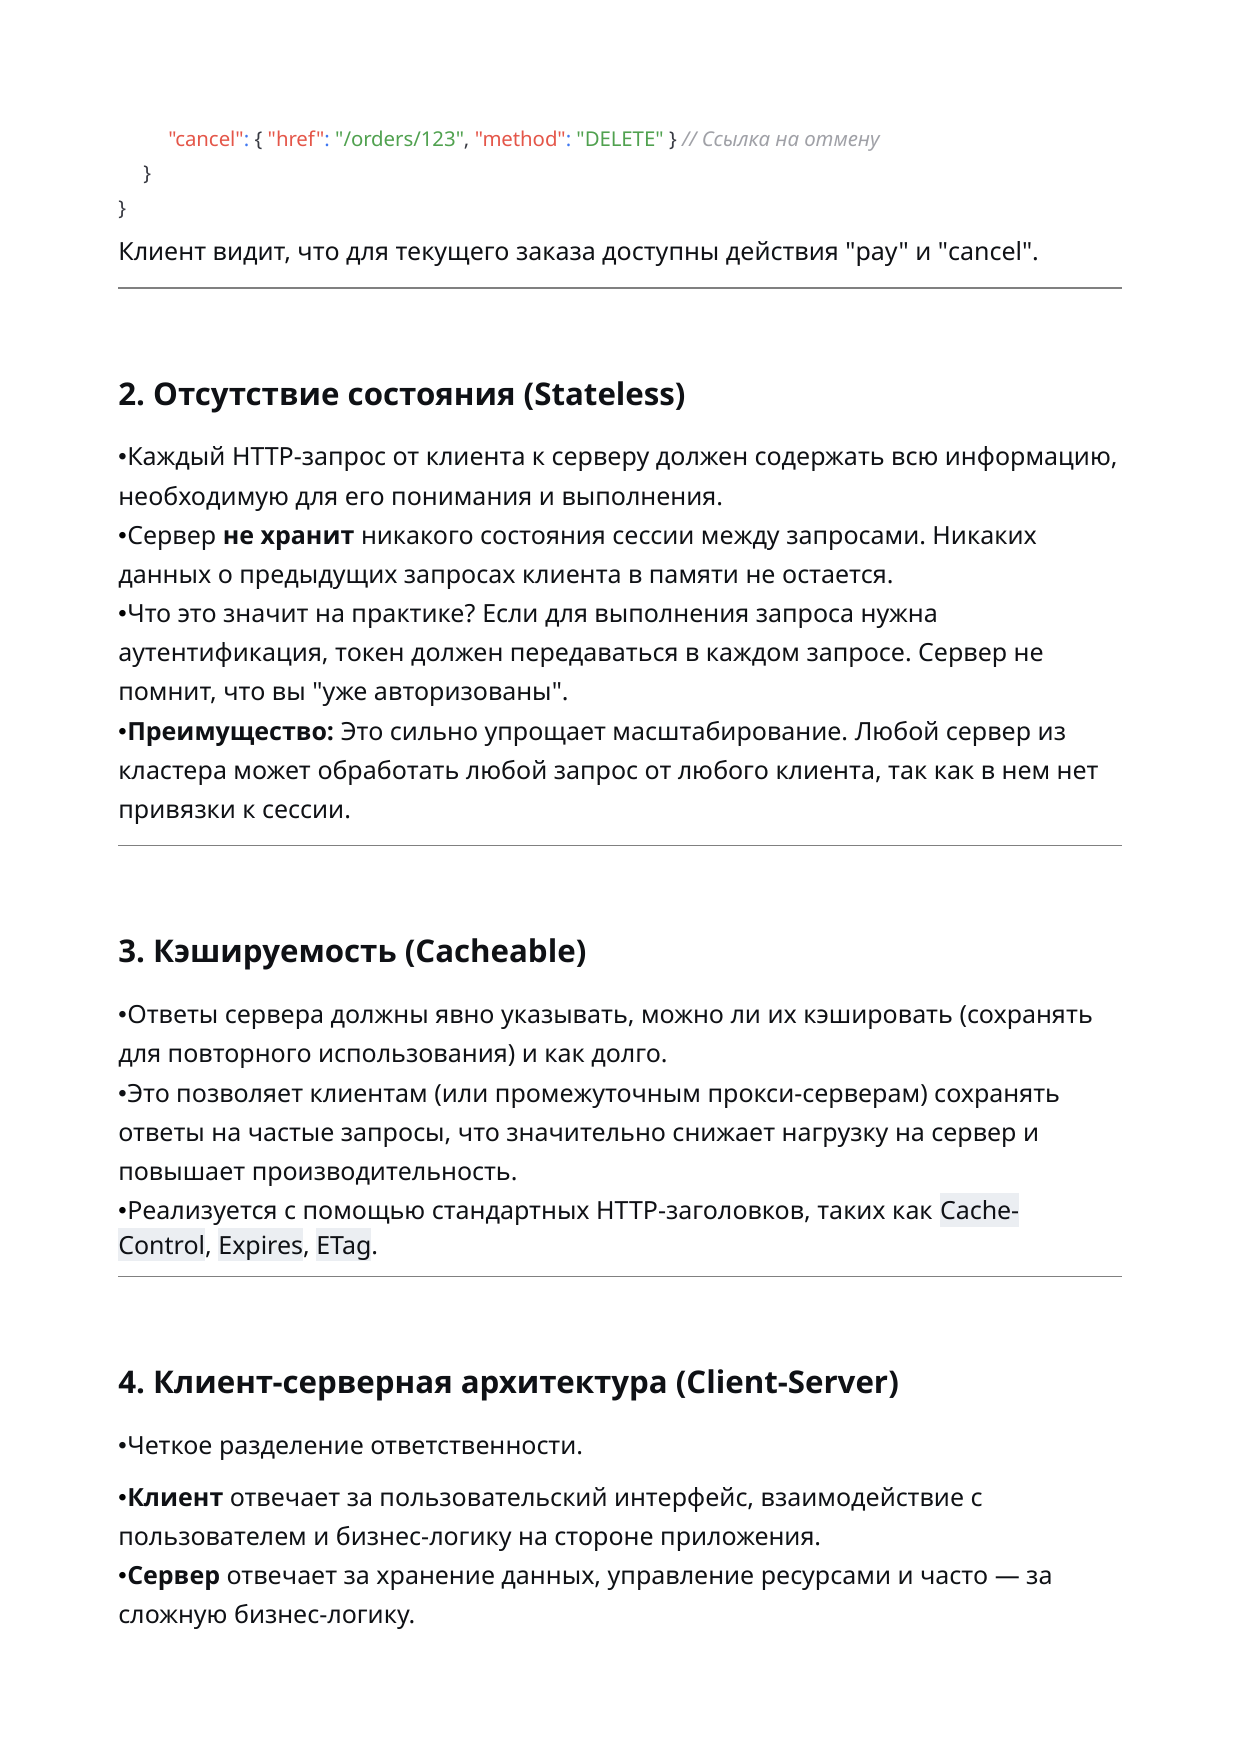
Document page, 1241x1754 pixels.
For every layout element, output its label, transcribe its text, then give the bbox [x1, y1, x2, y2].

subtitle 3. Кэшируемость (Cacheable) [118, 925, 1122, 972]
list Реализуется с помощью стандартных HTTP-заголовков, таких как Cache-Control, Expires, ETag. [118, 1193, 1122, 1261]
list Сервер не хранит никакого состояния сессии между запросами. Никаких данных о предыдущих запросах клиента в памяти не остается. [118, 517, 1122, 591]
list } [118, 187, 1122, 221]
list "cancel": { "href": "/orders/123", "method": "DELETE" } // Ссылка на отмену [118, 118, 1122, 152]
subtitle 2. Отсутствие состояния (Stateless) [118, 367, 1122, 414]
list Каждый HTTP-запрос от клиента к серверу должен содержать всю информацию, необходимую для его понимания и выполнения. [118, 439, 1122, 512]
list Четкое разделение ответственности. [118, 1428, 1122, 1462]
list Это позволяет клиентам (или промежуточным прокси-серверам) сохранять ответы на частые запросы, что значительно снижает нагрузку на сервер и повышает производительность. [118, 1075, 1122, 1188]
subtitle 4. Клиент-серверная архитектура (Client-Server) [118, 1356, 1122, 1403]
list } [118, 152, 1122, 187]
list Преимущество: Это сильно упрощает масштабирование. Любой сервер из кластера может обработать любой запрос от любого клиента, так как в нем нет привязки к сессии. [118, 713, 1122, 826]
list Сервер отвечает за хранение данных, управление ресурсами и часто — за сложную бизнес-логику. [118, 1558, 1122, 1631]
list Ответы сервера должны явно указывать, можно ли их кэшировать (сохранять для повторного использования) и как долго. [118, 997, 1122, 1070]
list Что это значит на практике? Если для выполнения запроса нужна аутентификация, токен должен передаваться в каждом запросе. Сервер не помнит, что вы "уже авторизованы". [118, 596, 1122, 708]
list Клиент отвечает за пользовательский интерфейс, взаимодействие с пользователем и бизнес-логику на стороне приложения. [118, 1479, 1122, 1552]
list Клиент видит, что для текущего заказа доступны действия "pay" и "cancel". [118, 234, 1122, 268]
